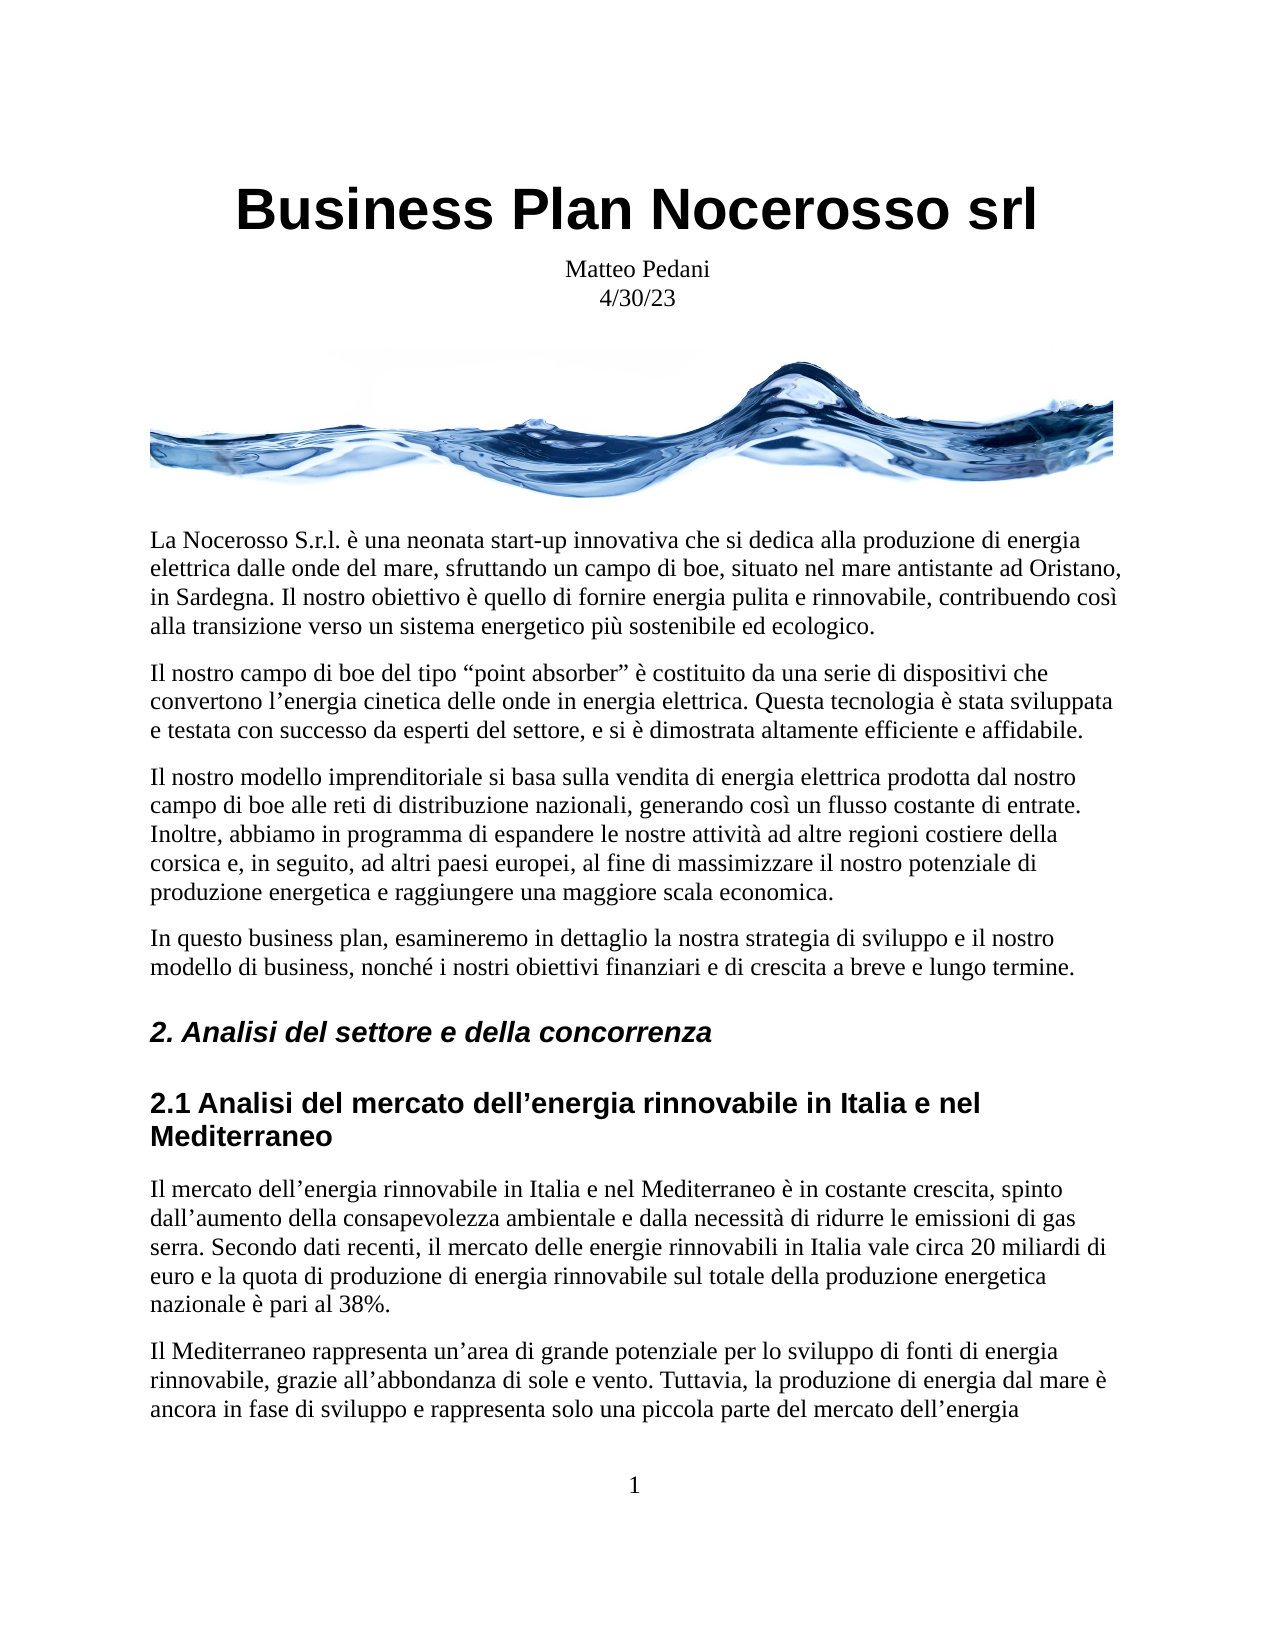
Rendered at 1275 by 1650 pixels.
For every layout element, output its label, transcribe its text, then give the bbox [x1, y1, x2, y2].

text Il nostro modello imprenditoriale si basa sulla vendita di energia elettrica prodotta dal nostro campo di boe alle reti di distribuzione nazionali, generando così un flusso costante di entrate. Inoltre, abbiamo in programma di espandere le nostre attività ad altre regioni costiere della corsica e, in seguito, ad altri paesi europei, al fine di massimizzare il nostro potenziale di produzione energetica e raggiungere una maggiore scala economica. [150, 762, 1125, 906]
subtitle 2.1 Analisi del mercato dell’energia rinnovabile in Italia e nel Mediterraneo [150, 1086, 1125, 1153]
title Business Plan Nocerosso srl [150, 175, 1125, 242]
text 4/30/23 [150, 283, 1125, 312]
text Il nostro campo di boe del tipo “point absorber” è costituito da una serie di dispositivi che convertono l’energia cinetica delle onde in energia elettrica. Questa tecnologia è stata sviluppata e testata con successo da esperti del settore, e si è dimostrata altamente efficiente e affidabile. [150, 658, 1125, 744]
text Il mercato dell’energia rinnovabile in Italia e nel Mediterraneo è in costante crescita, spinto dall’aumento della consapevolezza ambientale e dalla necessità di ridurre le emissioni di gas serra. Secondo dati recenti, il mercato delle energie rinnovabili in Italia vale circa 20 miliardi di euro e la quota di produzione di energia rinnovabile sul totale della produzione energetica nazionale è pari al 38%. [150, 1174, 1125, 1318]
text La Nocerosso S.r.l. è una neonata start-up innovativa che si dedica alla produzione di energia elettrica dalle onde del mare, sfruttando un campo di boe, situato nel mare antistante ad Oristano, in Sardegna. Il nostro obiettivo è quello di fornire energia pulita e rinnovabile, contribuendo così alla transizione verso un sistema energetico più sostenibile ed ecologico. [150, 525, 1125, 640]
text Matteo Pedani [150, 254, 1125, 283]
picture [150, 349, 1114, 507]
subtitle 2. Analisi del settore e della concorrenza [150, 1015, 1125, 1048]
text In questo business plan, esamineremo in dettaglio la nostra strategia di sviluppo e il nostro modello di business, nonché i nostri obiettivi finanziari e di crescita a breve e lungo termine. [150, 923, 1125, 981]
text Il Mediterraneo rappresenta un’area di grande potenziale per lo sviluppo di fonti di energia rinnovabile, grazie all’abbondanza di sole e vento. Tuttavia, la produzione di energia dal mare è ancora in fase di sviluppo e rappresenta solo una piccola parte del mercato dell’energia [150, 1336, 1125, 1422]
